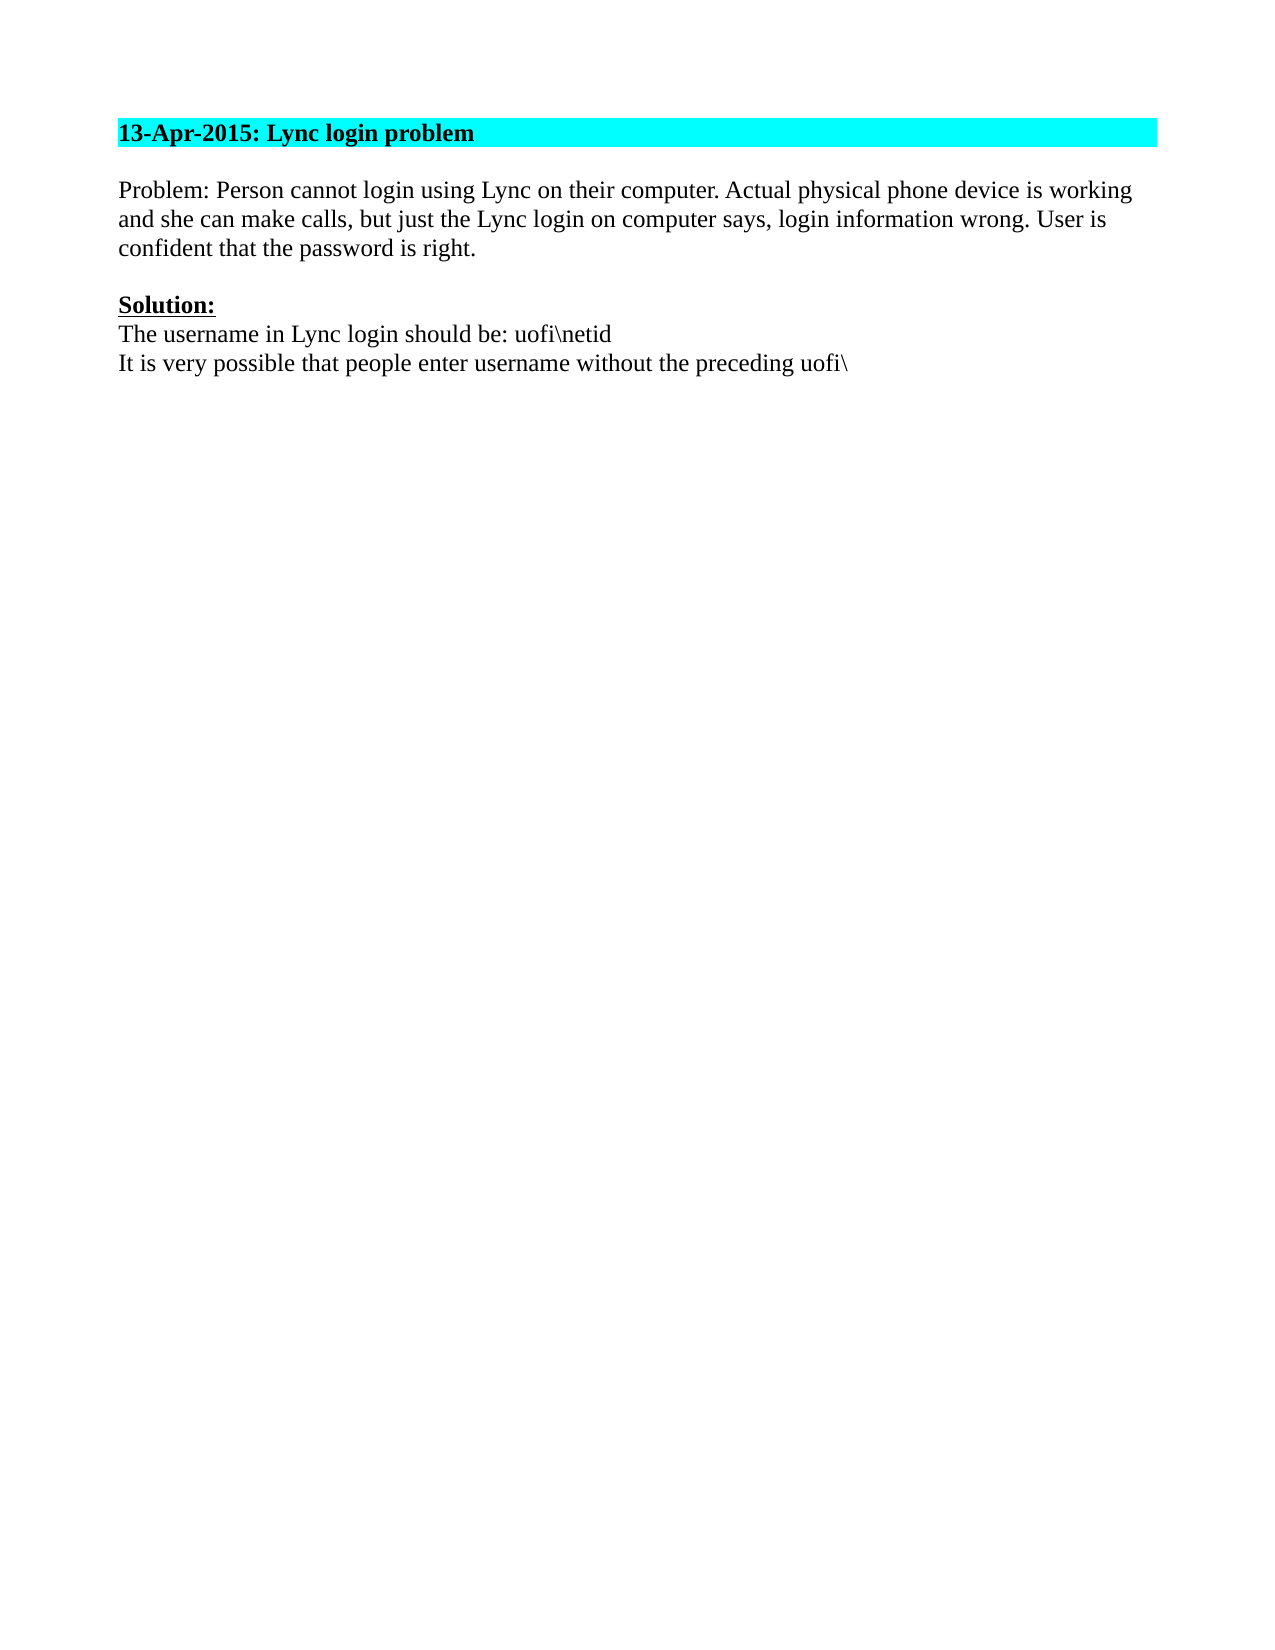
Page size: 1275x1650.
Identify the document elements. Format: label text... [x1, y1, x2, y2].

text It is very possible that people enter username without the preceding uofi\ [118, 348, 1157, 377]
text The username in Lync login should be: uofi\netid [118, 319, 1157, 348]
text 13-Apr-2015: Lync login problem [118, 118, 1157, 147]
text Problem: Person cannot login using Lync on their computer. Actual physical phone device is working and she can make calls, but just the Lync login on computer says, login information wrong. User is confident that the password is right. [118, 176, 1157, 262]
text Solution: [118, 291, 1157, 319]
